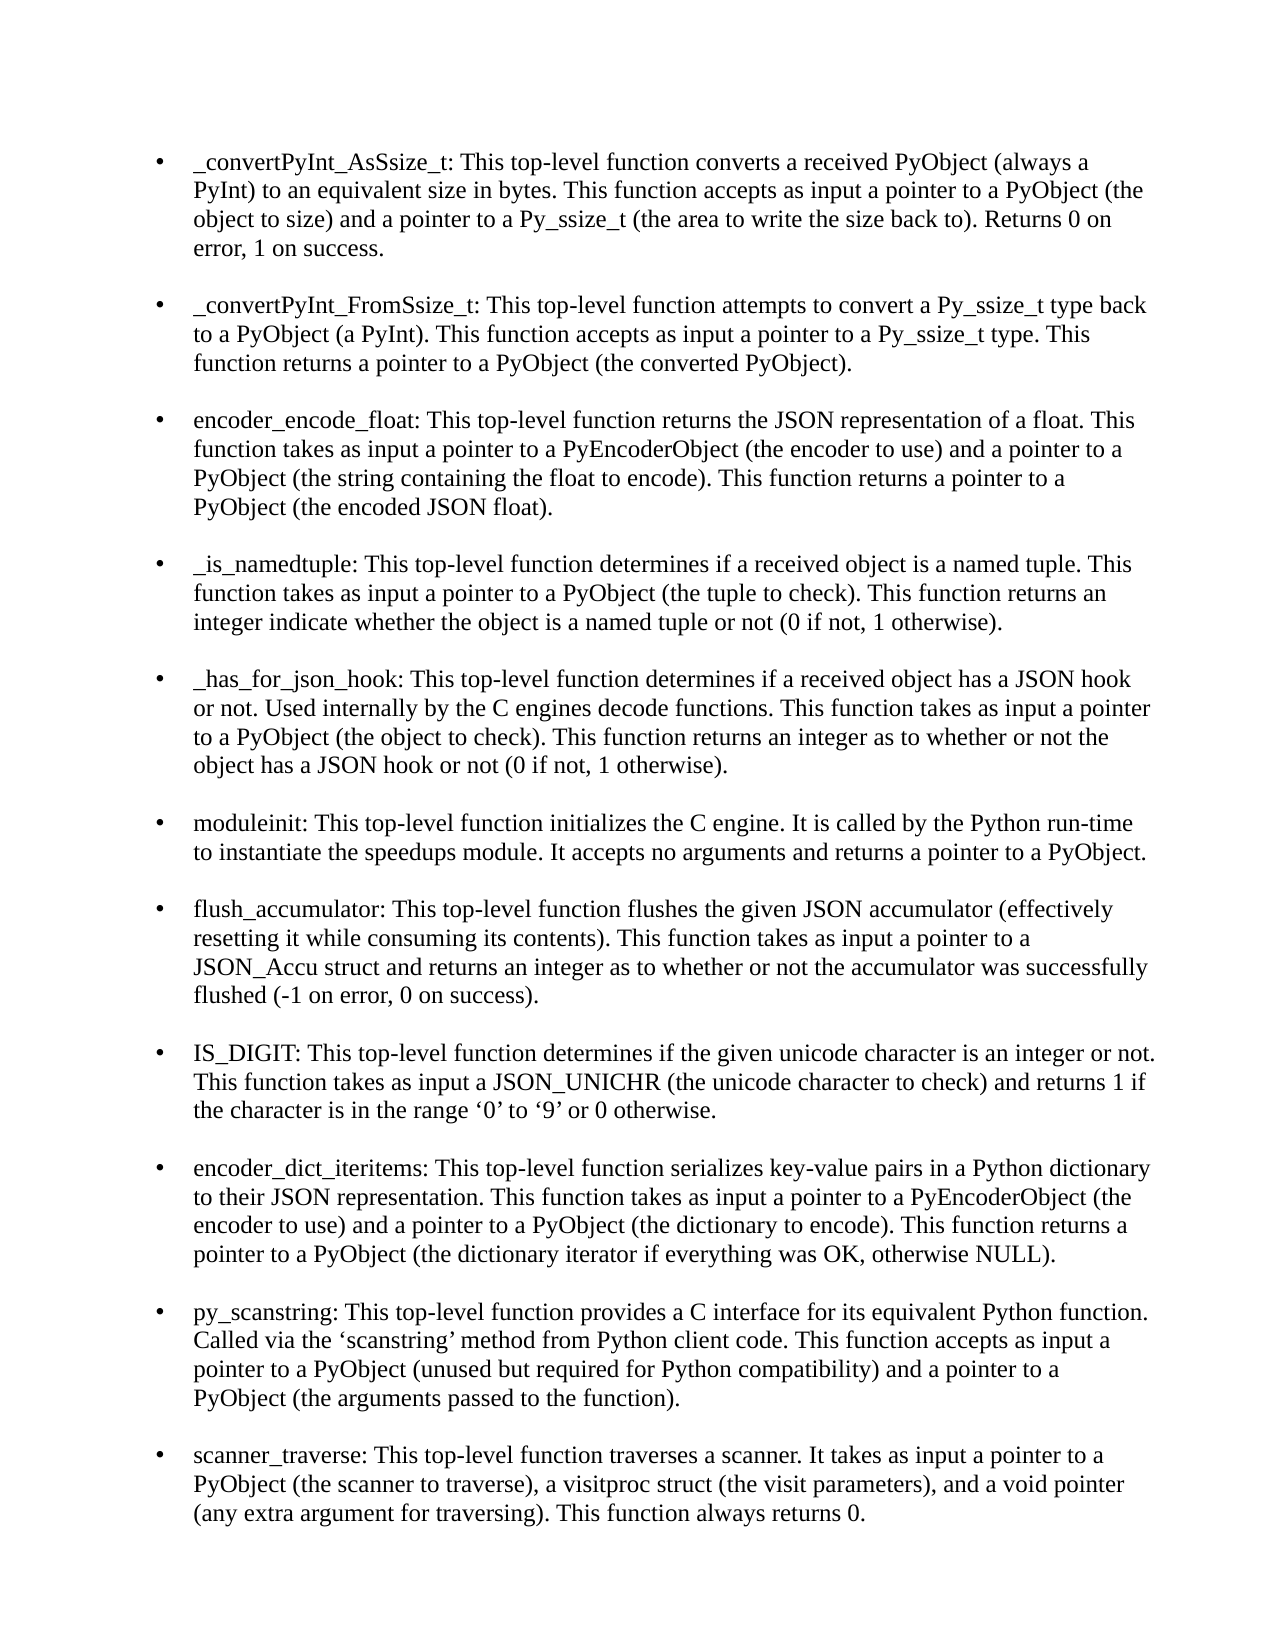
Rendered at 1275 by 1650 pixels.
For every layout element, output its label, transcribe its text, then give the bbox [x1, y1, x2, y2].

list moduleinit: This top‑level function initializes the C engine. It is called by the Python run-time to instantiate the speedups module. It accepts no arguments and returns a pointer to a PyObject. [156, 808, 1157, 866]
list py_scanstring: This top‑level function provides a C interface for its equivalent Python function. Called via the ‘scanstring’ method from Python client code. This function accepts as input a pointer to a PyObject (unused but required for Python compatibility) and a pointer to a PyObject (the arguments passed to the function). [156, 1297, 1157, 1412]
list encoder_encode_float: This top‑level function returns the JSON representation of a float. This function takes as input a pointer to a PyEncoderObject (the encoder to use) and a pointer to a PyObject (the string containing the float to encode). This function returns a pointer to a PyObject (the encoded JSON float). [156, 406, 1157, 521]
list IS_DIGIT: This top‑level function determines if the given unicode character is an integer or not. This function takes as input a JSON_UNICHR (the unicode character to check) and returns 1 if the character is in the range ‘0’ to ‘9’ or 0 otherwise. [156, 1038, 1157, 1124]
list encoder_dict_iteritems: This top‑level function serializes key‑value pairs in a Python dictionary to their JSON representation. This function takes as input a pointer to a PyEncoderObject (the encoder to use) and a pointer to a PyObject (the dictionary to encode). This function returns a pointer to a PyObject (the dictionary iterator if everything was OK, otherwise NULL). [156, 1153, 1157, 1268]
list _convertPyInt_AsSsize_t: This top‑level function converts a received PyObject (always a PyInt) to an equivalent size in bytes. This function accepts as input a pointer to a PyObject (the object to size) and a pointer to a Py_ssize_t (the area to write the size back to). Returns 0 on error, 1 on success. [156, 147, 1157, 262]
list scanner_traverse: This top‑level function traverses a scanner. It takes as input a pointer to a PyObject (the scanner to traverse), a visitproc struct (the visit parameters), and a void pointer (any extra argument for traversing). This function always returns 0. [156, 1441, 1157, 1527]
list _convertPyInt_FromSsize_t: This top‑level function attempts to convert a Py_ssize_t type back to a PyObject (a PyInt). This function accepts as input a pointer to a Py_ssize_t type. This function returns a pointer to a PyObject (the converted PyObject). [156, 291, 1157, 377]
list _has_for_json_hook: This top‑level function determines if a received object has a JSON hook or not. Used internally by the C engines decode functions. This function takes as input a pointer to a PyObject (the object to check). This function returns an integer as to whether or not the object has a JSON hook or not (0 if not, 1 otherwise). [156, 664, 1157, 779]
list flush_accumulator: This top‑level function flushes the given JSON accumulator (effectively resetting it while consuming its contents). This function takes as input a pointer to a JSON_Accu struct and returns an integer as to whether or not the accumulator was successfully flushed (-1 on error, 0 on success). [156, 894, 1157, 1009]
list _is_namedtuple: This top‑level function determines if a received object is a named tuple. This function takes as input a pointer to a PyObject (the tuple to check). This function returns an integer indicate whether the object is a named tuple or not (0 if not, 1 otherwise). [156, 549, 1157, 636]
